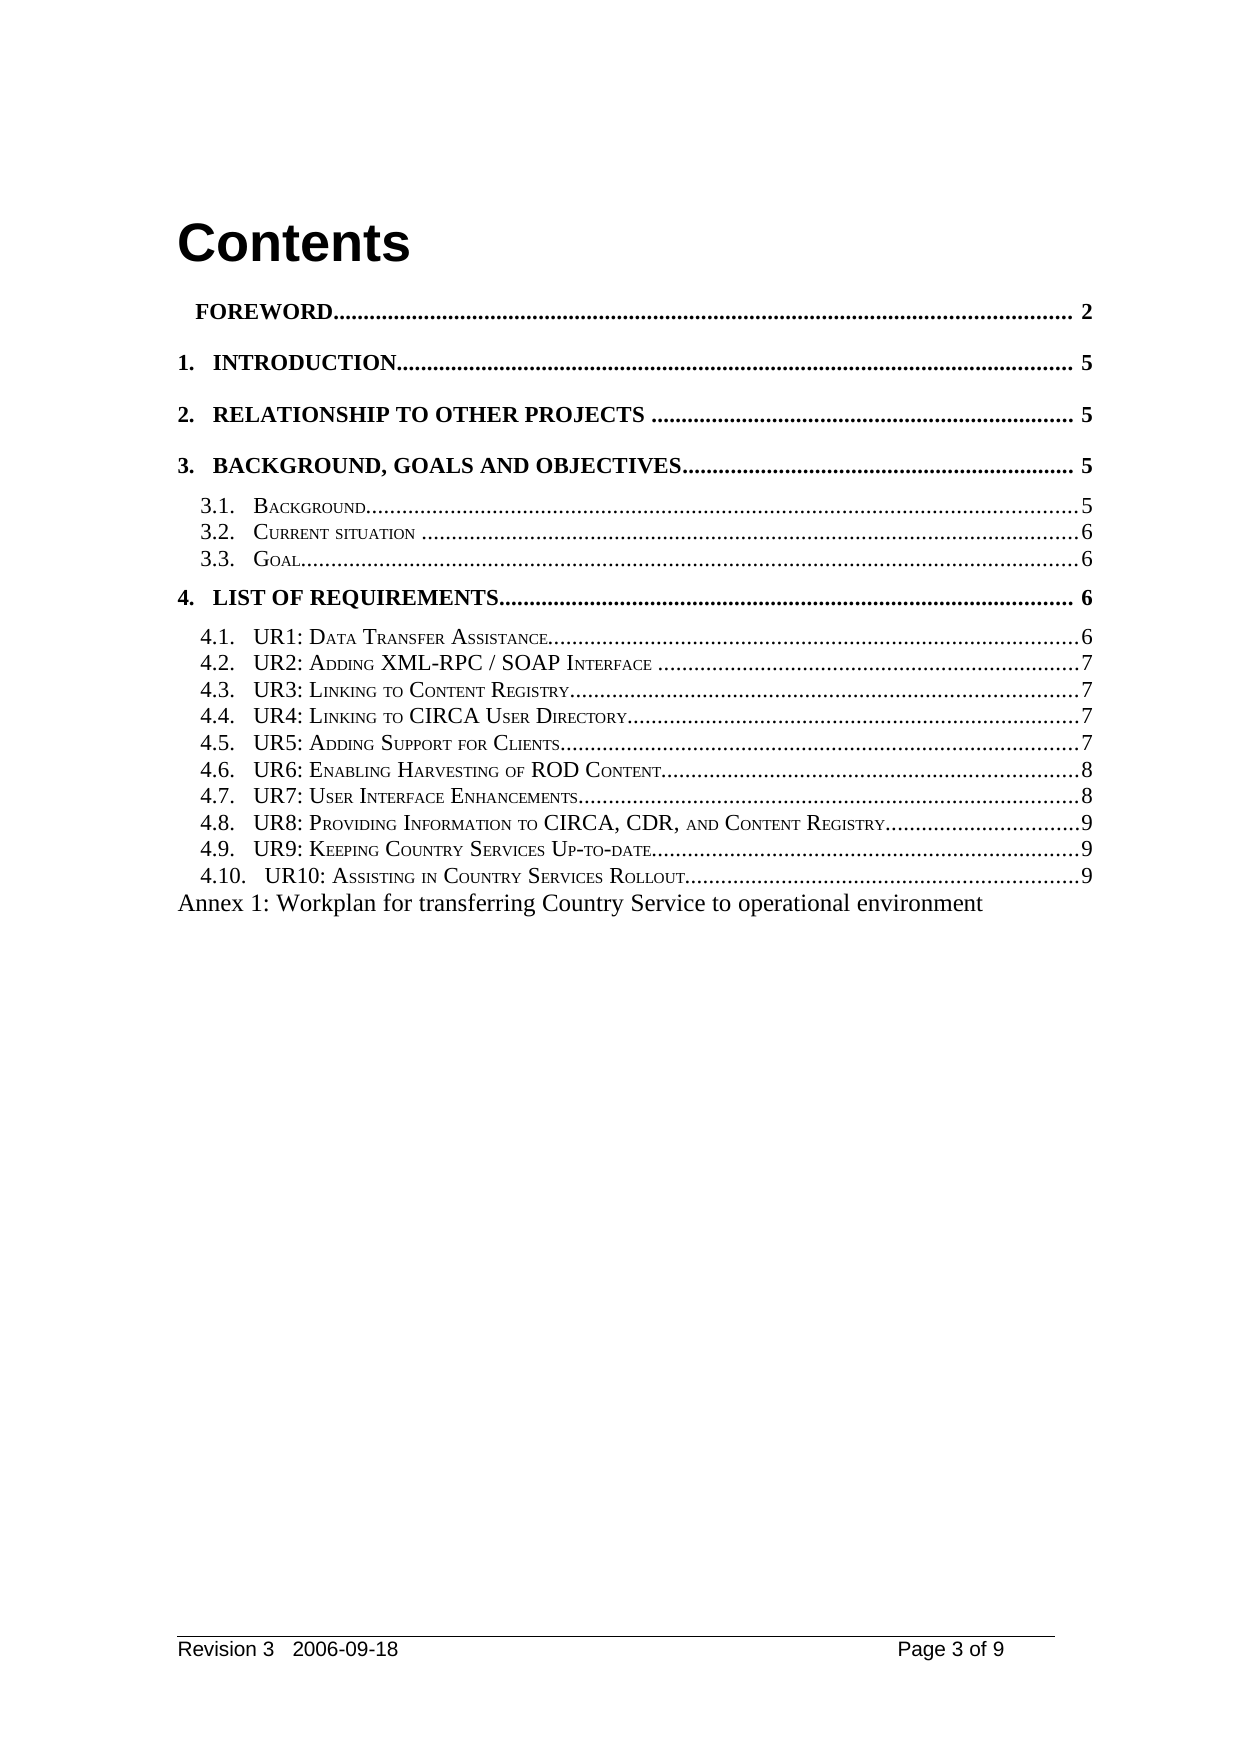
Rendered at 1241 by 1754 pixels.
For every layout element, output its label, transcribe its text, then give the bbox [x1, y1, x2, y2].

text 4.8. UR8: Providing Information to CIRCA, CDR, and Content Registry 9 [200, 809, 1092, 835]
text 4.1. UR1: Data Transfer Assistance 6 [200, 623, 1092, 649]
text 4.5. UR5: Adding Support for Clients 7 [200, 729, 1092, 756]
text 2. Relationship to Other Projects 5 [177, 401, 1092, 427]
text 4.10. UR10: Assisting in Country Services Rollout 9 [200, 862, 1092, 888]
text 4.6. UR6: Enabling Harvesting of ROD Content 8 [200, 756, 1092, 782]
text 3.3. Goal 6 [200, 544, 1092, 571]
text 3. Background, GOALS AND OBJECTIVES 5 [177, 452, 1092, 479]
text 4.7. UR7: User Interface Enhancements 8 [200, 782, 1092, 809]
text 1. Introduction 5 [177, 349, 1092, 376]
text 4.9. UR9: Keeping Country Services Up-to-date 9 [200, 835, 1092, 862]
text Foreword 2 [177, 298, 1092, 324]
subtitle Contents [177, 210, 1092, 273]
text Annex 1: Workplan for transferring Country Service to operational environment [177, 888, 1092, 917]
text 4. List of requirements 6 [177, 584, 1092, 610]
text 4.2. UR2: Adding XML-RPC / SOAP Interface 7 [200, 649, 1092, 676]
text 4.3. UR3: Linking to Content Registry 7 [200, 676, 1092, 702]
text 3.2. Current situation 6 [200, 518, 1092, 544]
text 3.1. Background 5 [200, 491, 1092, 518]
text 4.4. UR4: Linking to CIRCA User Directory 7 [200, 702, 1092, 729]
